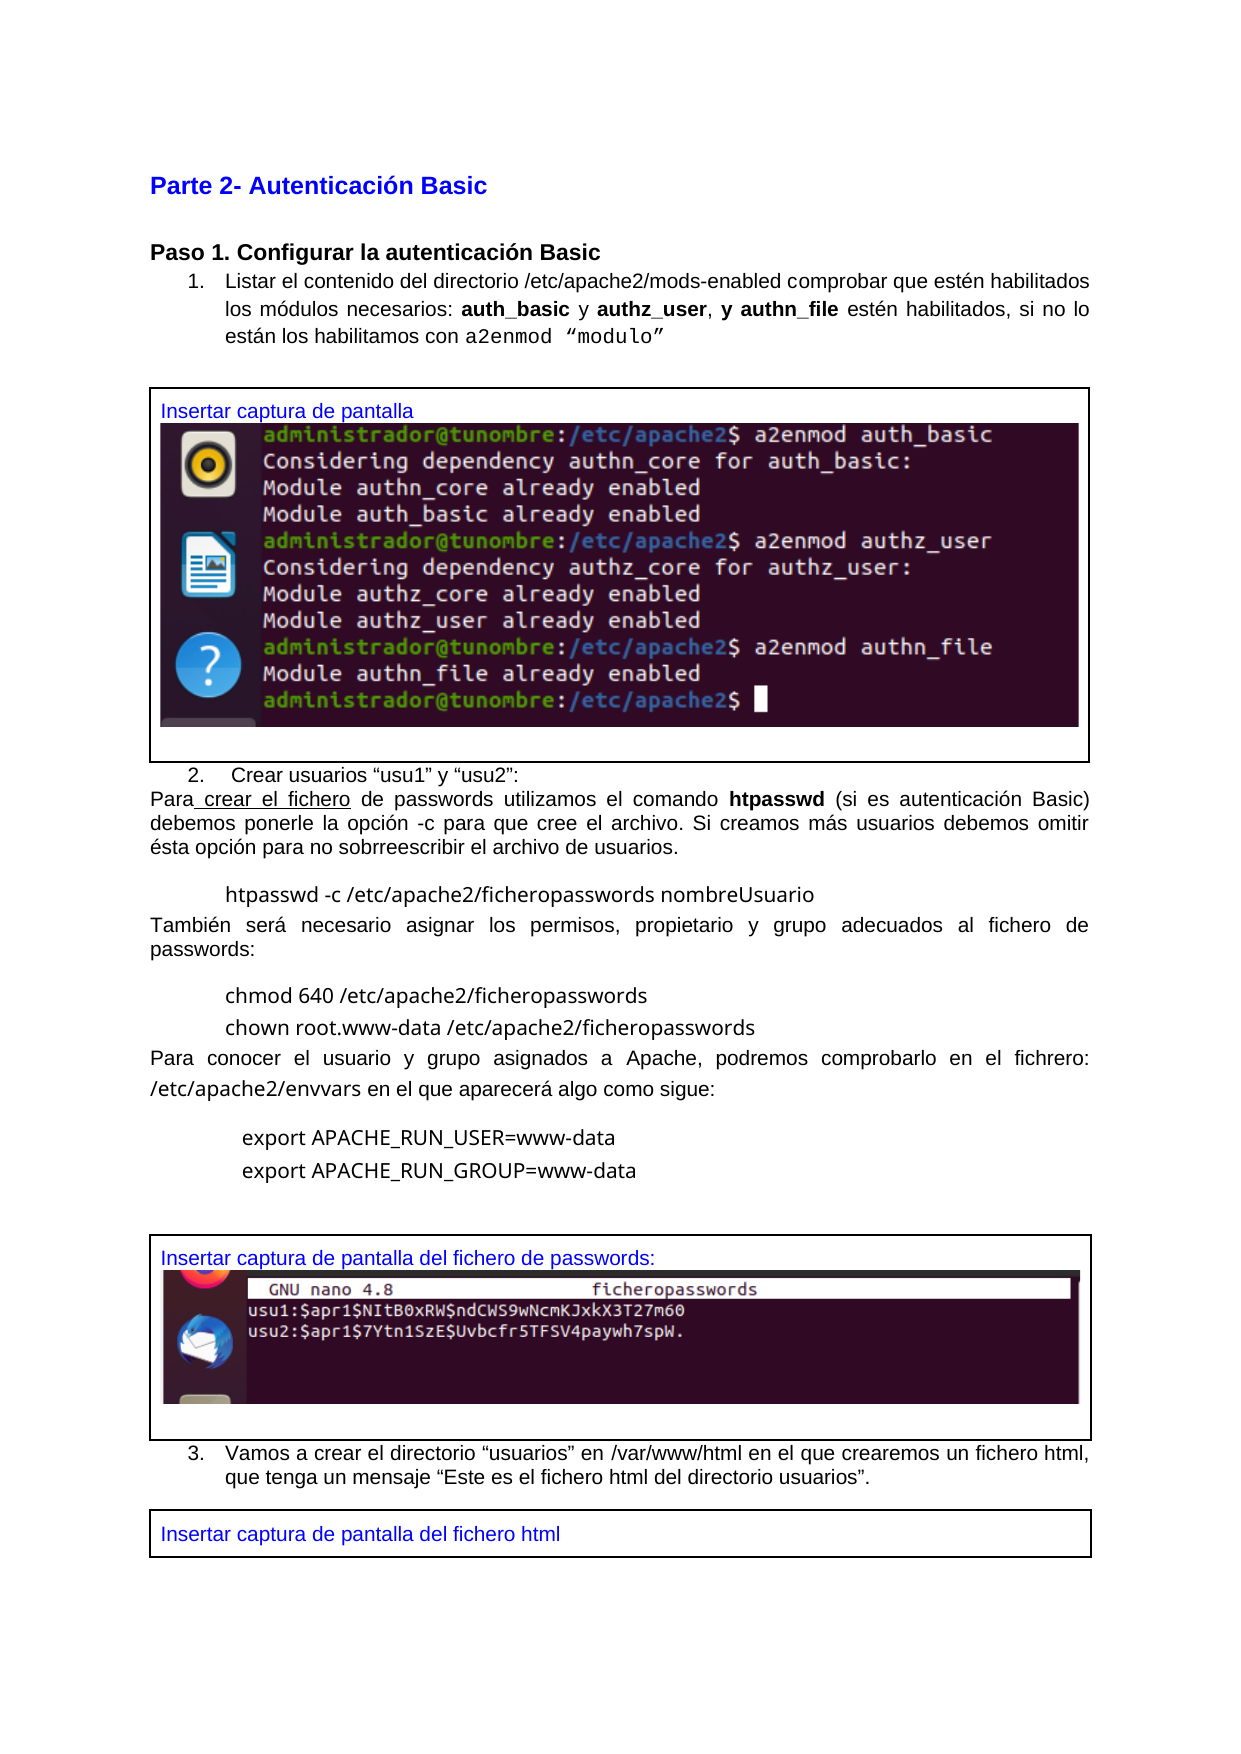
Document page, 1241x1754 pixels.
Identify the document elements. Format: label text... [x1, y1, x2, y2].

text También será necesario asignar los permisos, propietario y grupo adecuados al fichero de passwords: [150, 912, 1090, 960]
list Vamos a crear el directorio “usuarios” en /var/www/html en el que crearemos un fichero html, que tenga un mensaje “Este es el fichero html del directorio usuarios”. [187, 1441, 1090, 1488]
table_header Insertar captura de pantalla [151, 389, 1088, 761]
picture [160, 423, 1079, 727]
text Parte 2- Autenticación Basic [150, 171, 1090, 199]
table_header Insertar captura de pantalla del fichero de passwords: [151, 1236, 1090, 1438]
text htpasswd -c /etc/apache2/ficheropasswords nombreUsuario [225, 880, 1090, 908]
text Para conocer el usuario y grupo asignados a Apache, podremos comprobarlo en el fichrero: /etc/apache2/envvars en el que aparecerá algo como sigue: [150, 1046, 1090, 1102]
text chown root.www-data /etc/apache2/ficheropasswords [225, 1013, 1090, 1042]
text Paso 1. Configurar la autenticación Basic [150, 239, 1090, 266]
picture [160, 1270, 1080, 1404]
table_header Insertar captura de pantalla del fichero html [151, 1511, 1090, 1556]
table_header export APACHE_RUN_USER=www-data export APACHE_RUN_GROUP=www-data [150, 1107, 1069, 1201]
list Crear usuarios “usu1” y “usu2”: [187, 763, 1090, 787]
list Listar el contenido del directorio /etc/apache2/mods-enabled comprobar que estén habilitados los módulos necesarios: auth_basic y authz_user, y authn_file estén habilitados, si no lo están los habilitamos con a2enmod “modulo” [187, 269, 1090, 350]
text Para crear el fichero de passwords utilizamos el comando htpasswd (si es autenticación Basic) debemos ponerle la opción -c para que cree el archivo. Si creamos más usuarios debemos omitir ésta opción para no sobrreescribir el archivo de usuarios. [150, 787, 1090, 859]
text chmod 640 /etc/apache2/ficheropasswords [225, 981, 1090, 1009]
